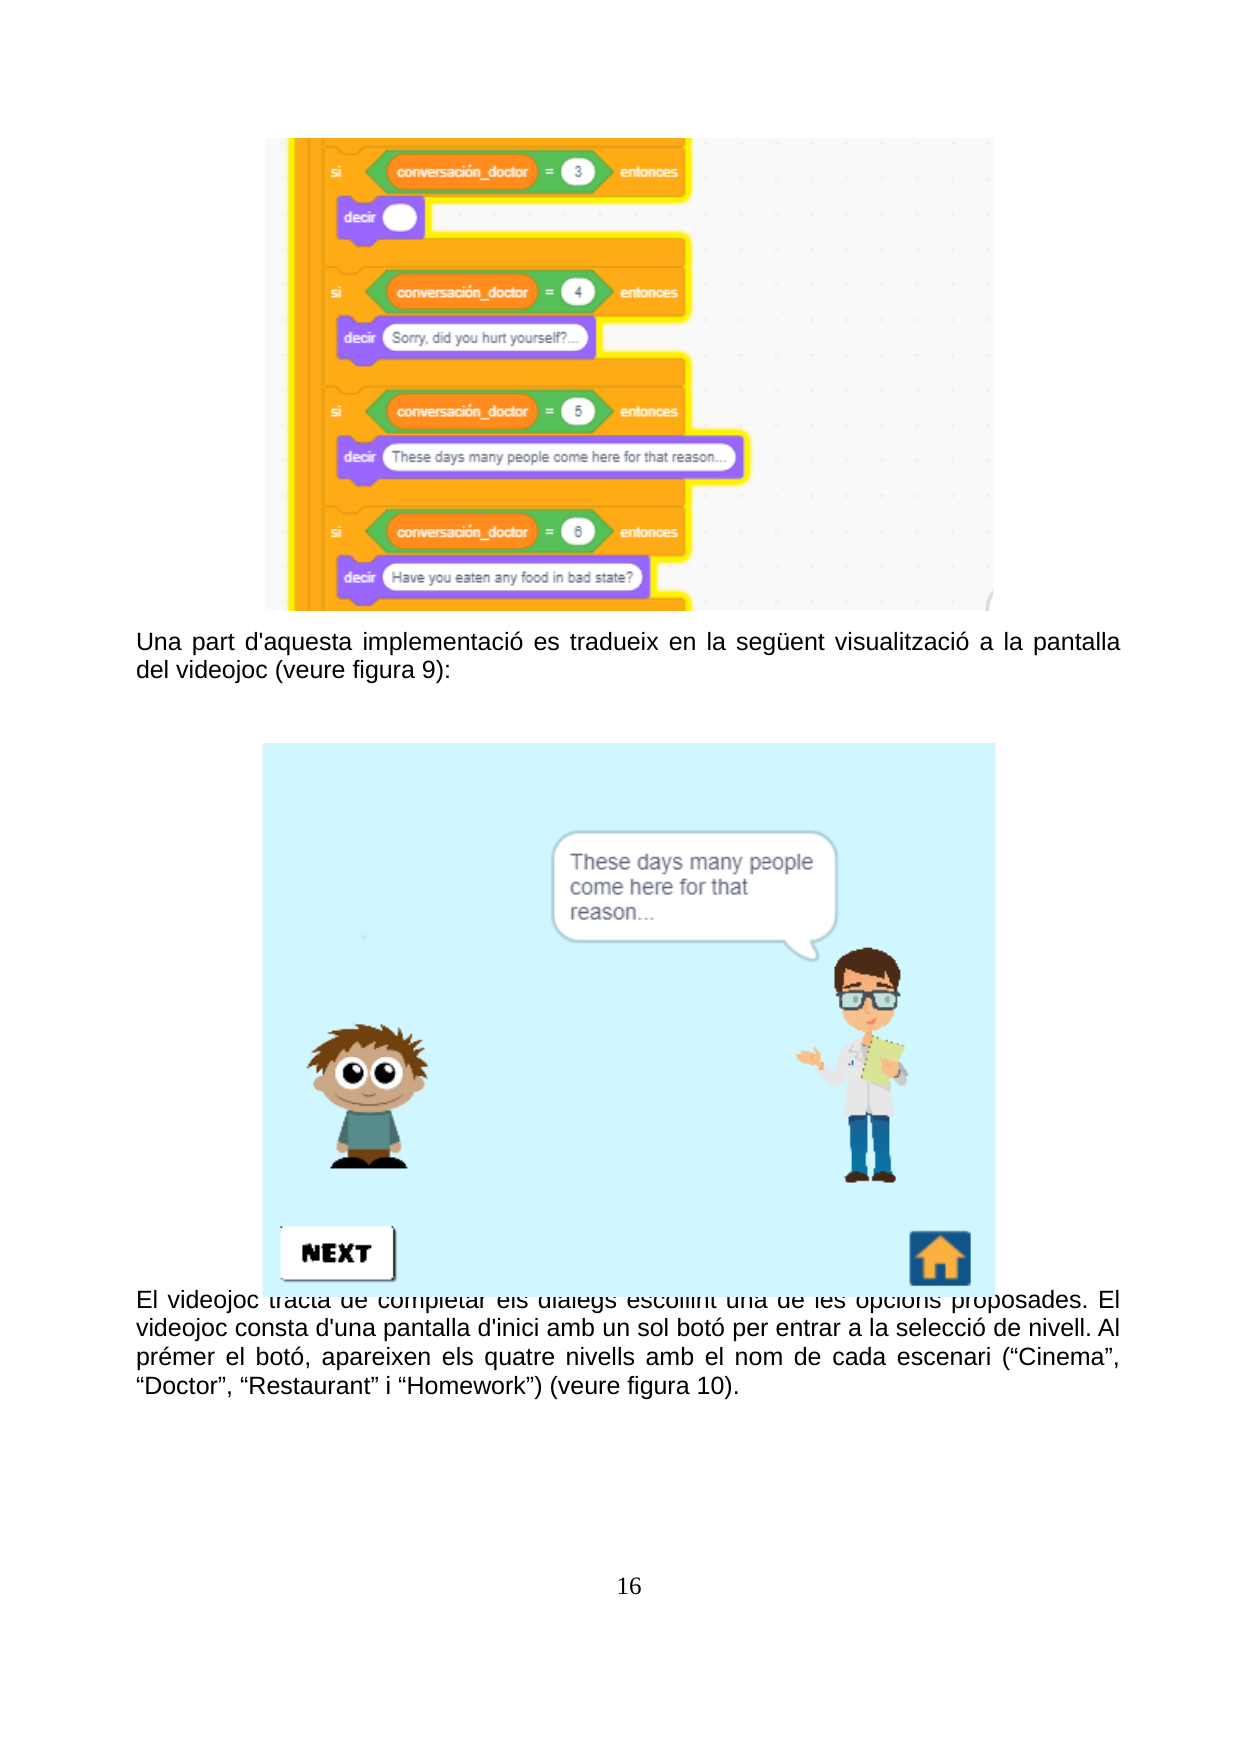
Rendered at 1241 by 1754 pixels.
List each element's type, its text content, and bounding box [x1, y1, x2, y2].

picture [262, 743, 996, 1297]
picture [265, 138, 994, 611]
text El videojoc tracta de completar els diàlegs escollint una de les opcions proposades. El videojoc consta d'una pantalla d'inici amb un sol botó per entrar a la selecció de nivell. Al prémer el botó, apareixen els quatre nivells amb el nom de cada escenari (“Cinema”, “Doctor”, “Restaurant” i “Homework”) (veure figura 10). [136, 1284, 1122, 1399]
text Figura 8: Exemple de part d'una conversa en llenguatge de programació a Scratch. [265, 115, 993, 138]
text Figura 9: Part de la conversa anterior traduida a com es veu en la pantalla del videojoc. [262, 720, 995, 743]
text Una part d'aquesta implementació es tradueix en la següent visualització a la pantalla del videojoc (veure figura 9): [136, 627, 1122, 684]
